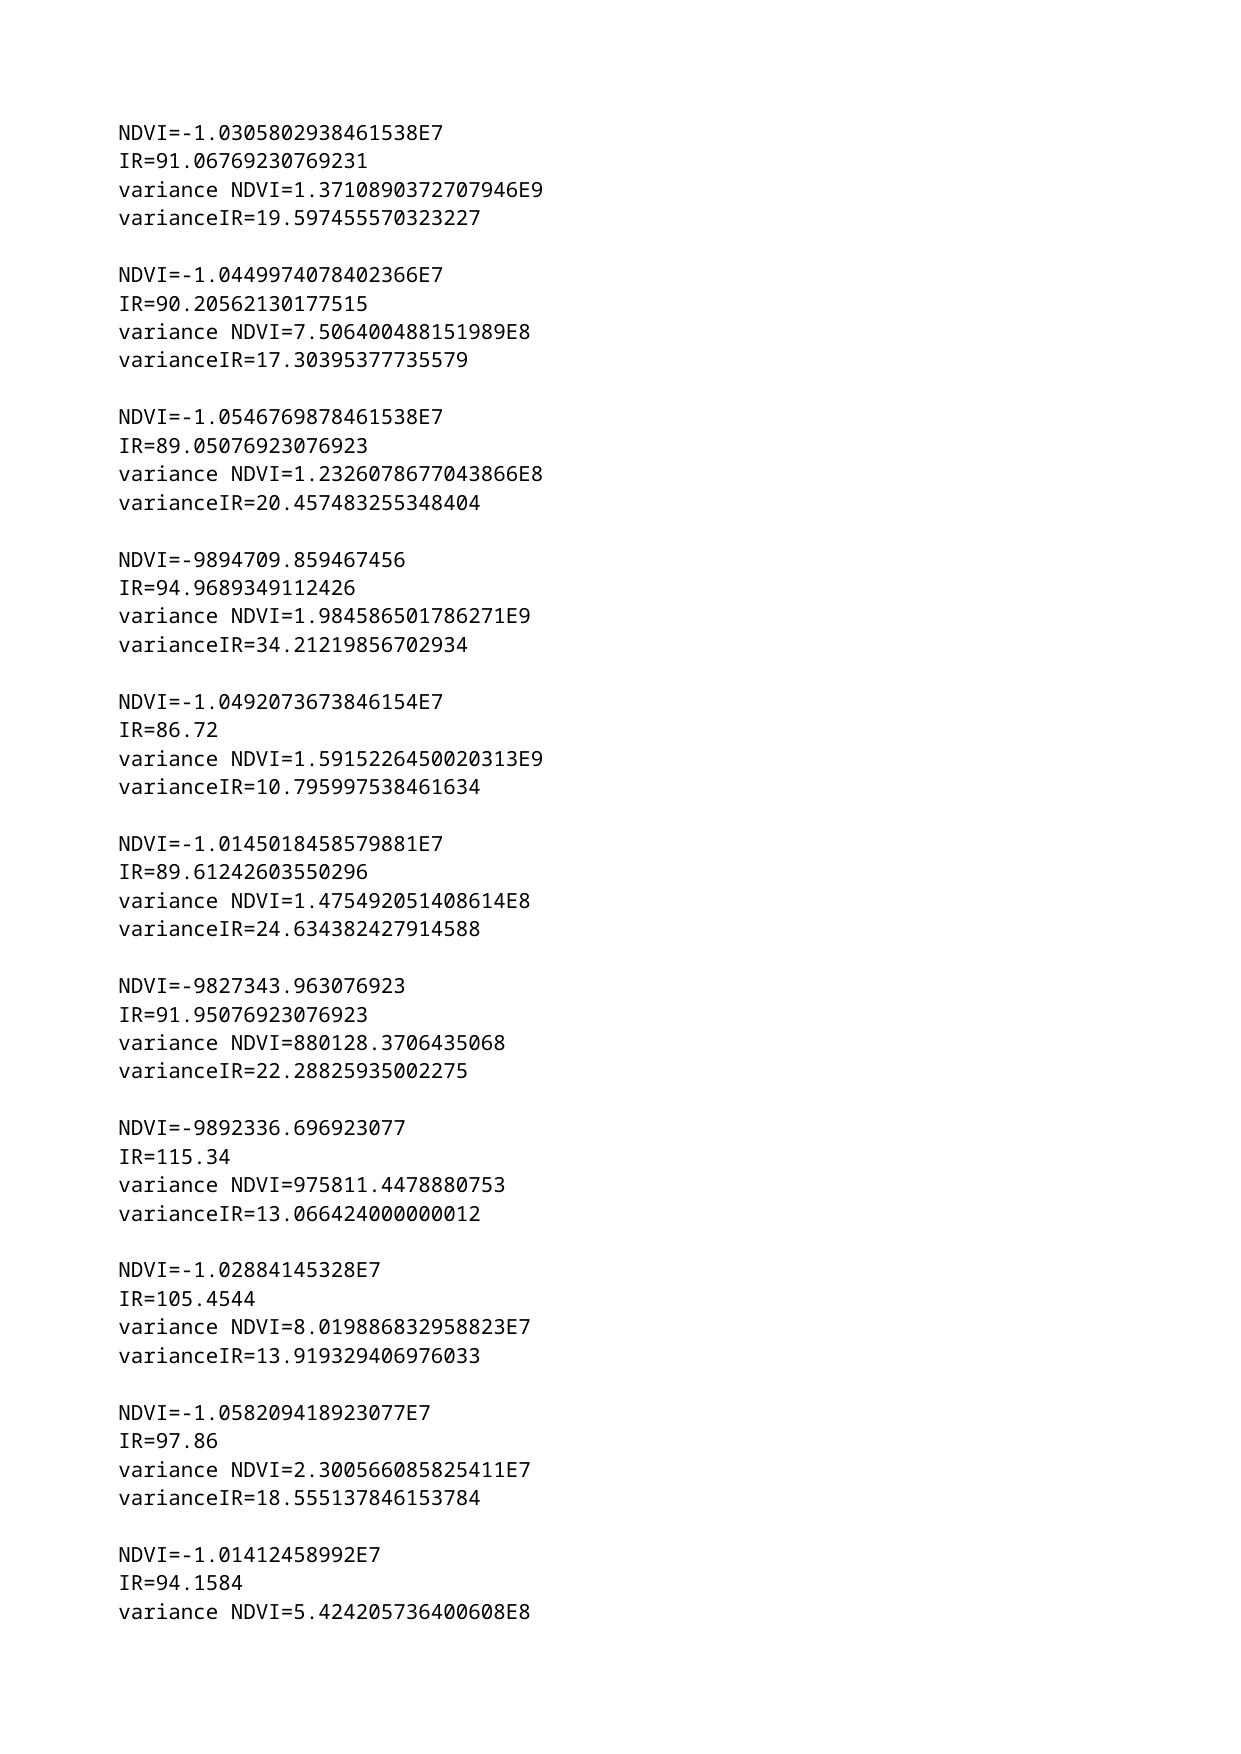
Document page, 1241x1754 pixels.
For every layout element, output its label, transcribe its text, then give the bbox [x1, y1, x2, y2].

text IR=94.9689349112426 [118, 573, 1122, 602]
text IR=91.95076923076923 [118, 1000, 1122, 1028]
text varianceIR=18.555137846153784 [118, 1483, 1122, 1512]
text variance NDVI=1.3710890372707946E9 [118, 175, 1122, 203]
text NDVI=-9892336.696923077 [118, 1113, 1122, 1142]
text variance NDVI=8.019886832958823E7 [118, 1312, 1122, 1341]
text varianceIR=22.28825935002275 [118, 1057, 1122, 1085]
text variance NDVI=1.5915226450020313E9 [118, 744, 1122, 772]
text NDVI=-1.058209418923077E7 [118, 1398, 1122, 1426]
text NDVI=-1.0492073673846154E7 [118, 687, 1122, 715]
text variance NDVI=1.984586501786271E9 [118, 602, 1122, 630]
text varianceIR=13.066424000000012 [118, 1199, 1122, 1227]
text IR=94.1584 [118, 1568, 1122, 1597]
text NDVI=-9894709.859467456 [118, 545, 1122, 573]
text IR=86.72 [118, 715, 1122, 744]
text IR=115.34 [118, 1142, 1122, 1170]
text varianceIR=19.597455570323227 [118, 203, 1122, 232]
text variance NDVI=5.424205736400608E8 [118, 1597, 1122, 1625]
text IR=90.20562130177515 [118, 289, 1122, 317]
text NDVI=-1.0449974078402366E7 [118, 260, 1122, 289]
text varianceIR=17.30395377735579 [118, 346, 1122, 374]
text NDVI=-1.0145018458579881E7 [118, 829, 1122, 857]
text variance NDVI=2.300566085825411E7 [118, 1455, 1122, 1483]
text varianceIR=34.21219856702934 [118, 630, 1122, 658]
text NDVI=-1.02884145328E7 [118, 1256, 1122, 1284]
text IR=97.86 [118, 1426, 1122, 1455]
text variance NDVI=1.475492051408614E8 [118, 886, 1122, 914]
text NDVI=-1.01412458992E7 [118, 1540, 1122, 1568]
text IR=91.06769230769231 [118, 147, 1122, 175]
text varianceIR=10.795997538461634 [118, 772, 1122, 801]
text variance NDVI=975811.4478880753 [118, 1170, 1122, 1199]
text varianceIR=20.457483255348404 [118, 488, 1122, 516]
text NDVI=-1.0546769878461538E7 [118, 402, 1122, 431]
text IR=89.05076923076923 [118, 431, 1122, 459]
text variance NDVI=7.506400488151989E8 [118, 317, 1122, 346]
text NDVI=-9827343.963076923 [118, 971, 1122, 1000]
text variance NDVI=880128.3706435068 [118, 1028, 1122, 1057]
text varianceIR=24.634382427914588 [118, 914, 1122, 943]
text varianceIR=13.919329406976033 [118, 1341, 1122, 1369]
text IR=89.61242603550296 [118, 857, 1122, 886]
text NDVI=-1.0305802938461538E7 [118, 118, 1122, 147]
text variance NDVI=1.2326078677043866E8 [118, 459, 1122, 488]
text IR=105.4544 [118, 1284, 1122, 1312]
